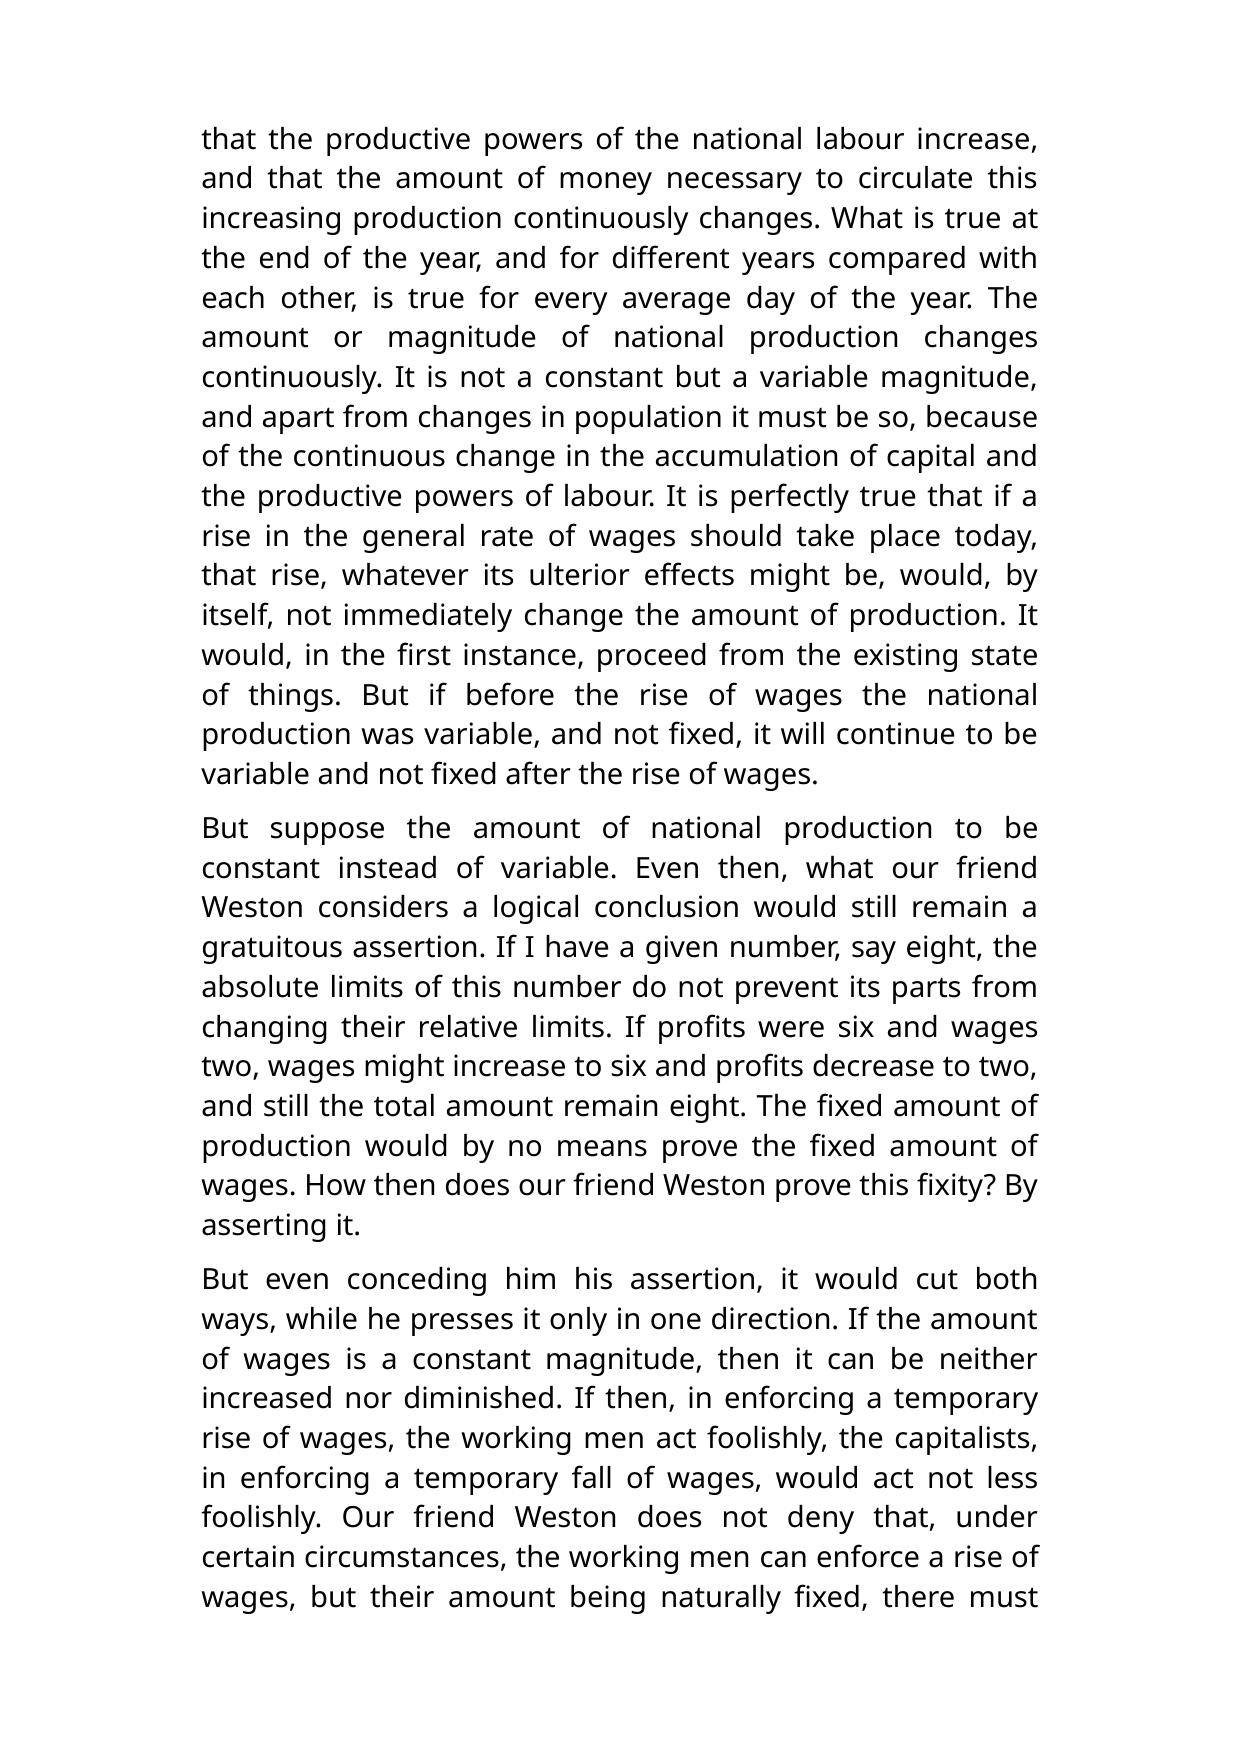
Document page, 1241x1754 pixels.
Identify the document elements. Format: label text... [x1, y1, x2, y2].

text But even conceding him his assertion, it would cut both ways, while he presses it only in one direction. If the amount of wages is a constant magnitude, then it can be neither increased nor diminished. If then, in enforcing a temporary rise of wages, the working men act foolishly, the capitalists, in enforcing a temporary fall of wages, would act not less foolishly. Our friend Weston does not deny that, under certain circumstances, the working men can enforce a rise of wages, but their amount being naturally fixed, there must [201, 1258, 1039, 1616]
text But suppose the amount of national production to be constant instead of variable. Even then, what our friend Weston considers a logical conclusion would still remain a gratuitous assertion. If I have a given number, say eight, the absolute limits of this number do not prevent its parts from changing their relative limits. If profits were six and wages two, wages might increase to six and profits decrease to two, and still the total amount remain eight. The fixed amount of production would by no means prove the fixed amount of wages. How then does our friend Weston prove this fixity? By asserting it. [201, 807, 1039, 1244]
text that the productive powers of the national labour increase, and that the amount of money necessary to circulate this increasing production continuously changes. What is true at the end of the year, and for different years compared with each other, is true for every average day of the year. The amount or magnitude of national production changes continuously. It is not a constant but a variable magnitude, and apart from changes in population it must be so, because of the continuous change in the accumulation of capital and the productive powers of labour. It is perfectly true that if a rise in the general rate of wages should take place today, that rise, whatever its ulterior effects might be, would, by itself, not immediately change the amount of production. It would, in the first instance, proceed from the existing state of things. But if before the rise of wages the national production was variable, and not fixed, it will continue to be variable and not fixed after the rise of wages. [201, 118, 1039, 793]
